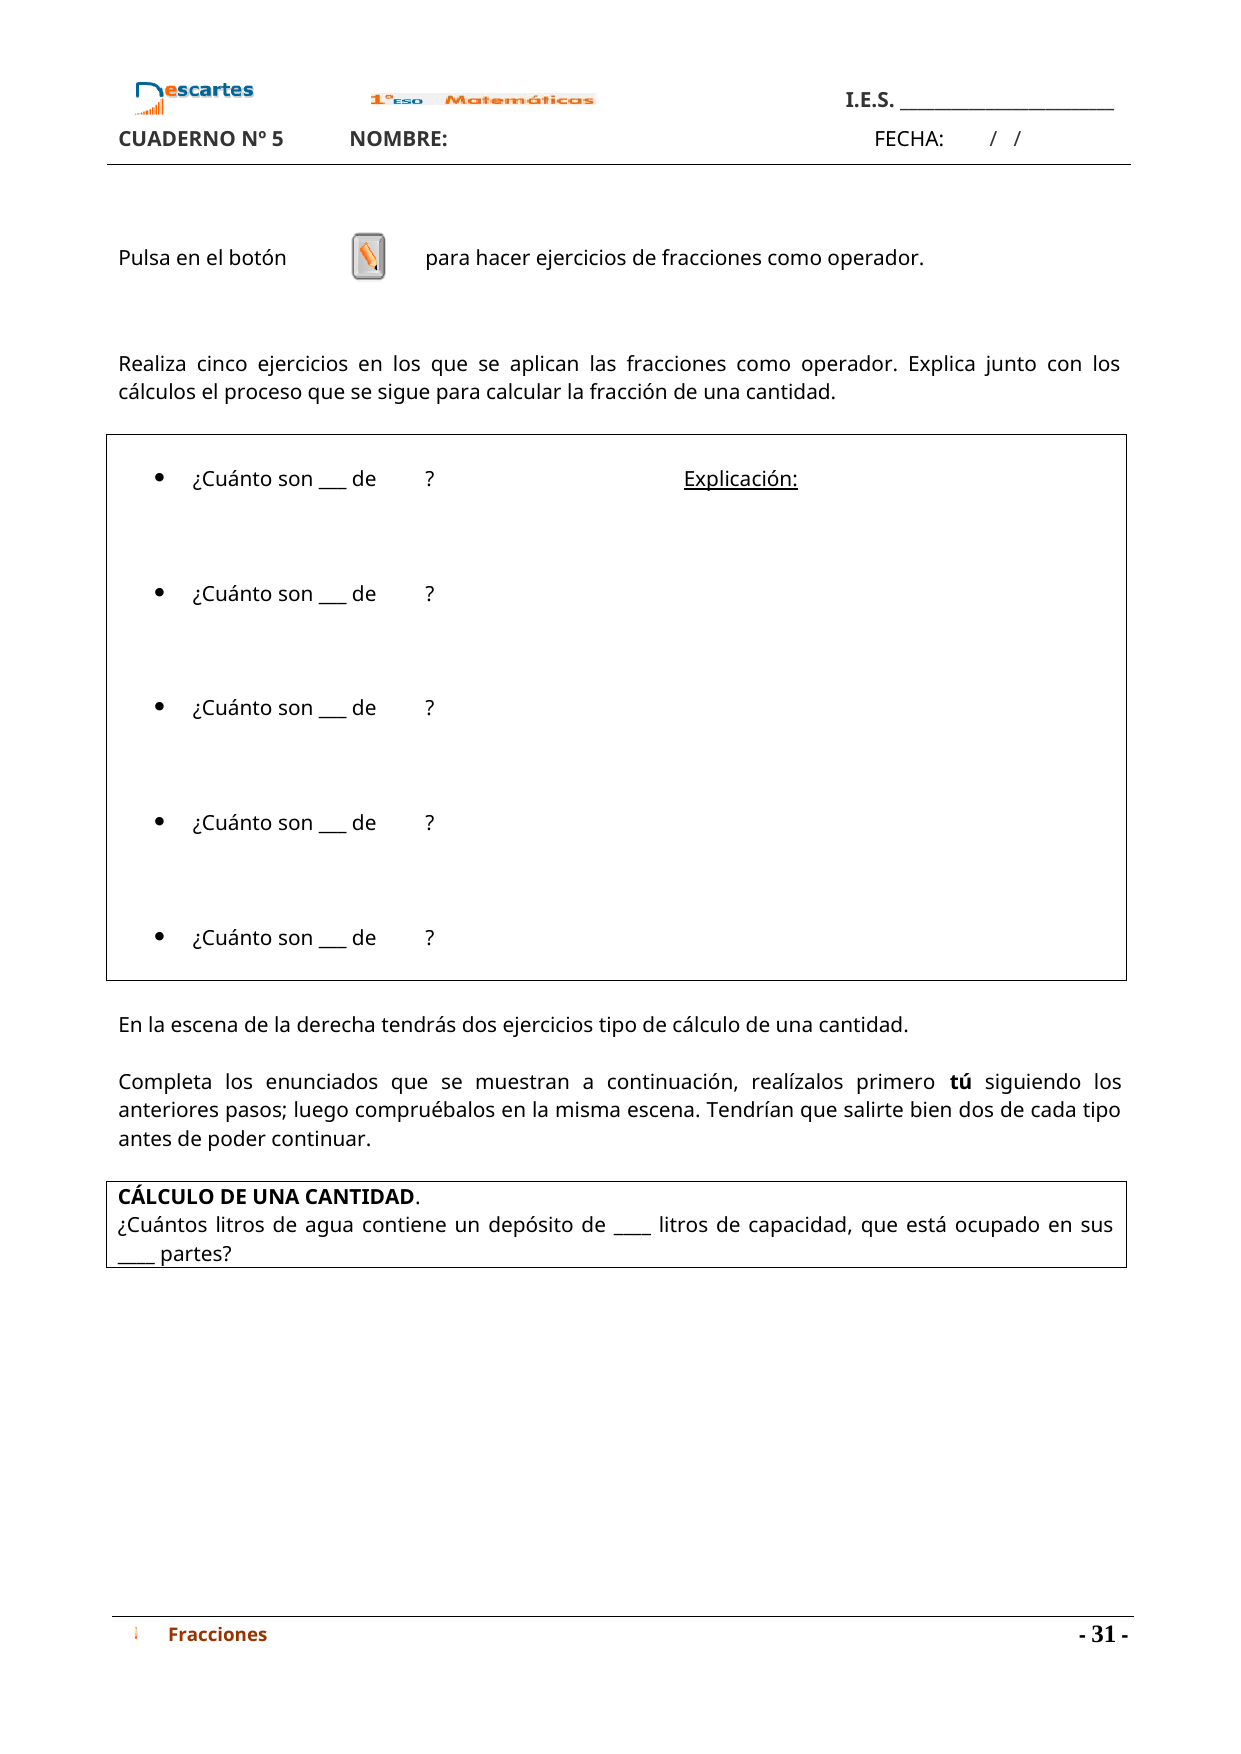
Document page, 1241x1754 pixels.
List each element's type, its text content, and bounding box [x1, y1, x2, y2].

table_header ¿Cuánto son ___ de ? Explicación: ¿Cuánto son ___ de ? ¿Cuánto son ___ de ? ¿Cuánto son ___ de ? ¿Cuánto son ___ de ? [107, 435, 1126, 980]
picture [134, 82, 257, 115]
table_header para hacer ejercicios de fracciones como operador. [414, 223, 1133, 291]
text En la escena de la derecha tendrás dos ejercicios tipo de cálculo de una cantidad. [118, 1010, 1122, 1038]
table_header CÁLCULO DE UNA CANTIDAD. ¿Cuántos litros de agua contiene un depósito de ____ litros de capacidad, que está ocupado en sus ____ partes? [107, 1182, 1126, 1267]
text Realiza cinco ejercicios en los que se aplican las fracciones como operador. Explica junto con los cálculos el proceso que se sigue para calcular la fracción de una cantidad. [118, 349, 1122, 406]
picture [134, 1626, 138, 1639]
picture [350, 231, 386, 282]
table_header Pulsa en el botón [107, 223, 323, 291]
picture [371, 93, 599, 105]
text Completa los enunciados que se muestran a continuación, realízalos primero tú siguiendo los anteriores pasos; luego compruébalos en la misma escena. Tendrían que salirte bien dos de cada tipo antes de poder continuar. [118, 1067, 1122, 1152]
table_header [323, 223, 414, 291]
